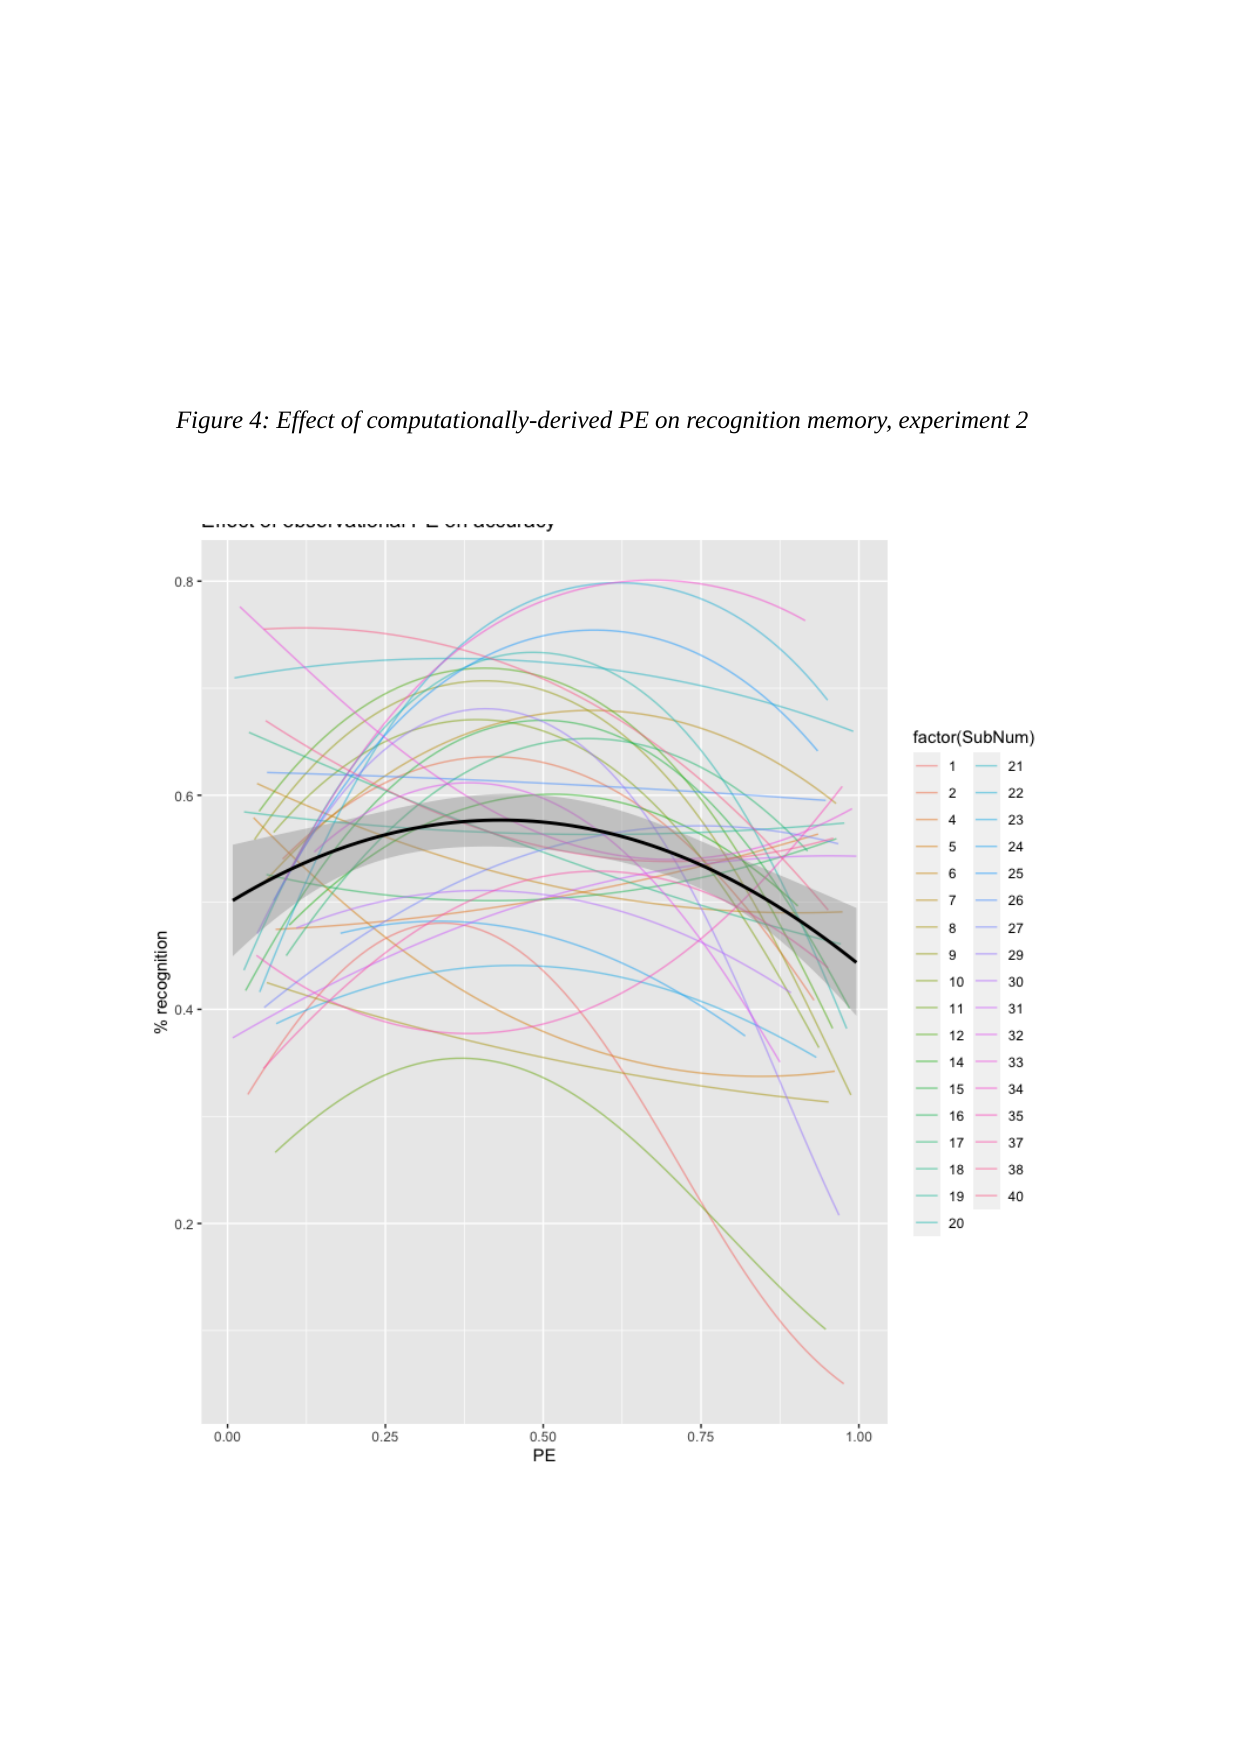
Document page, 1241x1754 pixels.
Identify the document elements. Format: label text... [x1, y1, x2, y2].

picture [146, 524, 1052, 1473]
text Figure 4: Effect of computationally-derived PE on recognition memory, experiment 2 [176, 405, 1081, 434]
